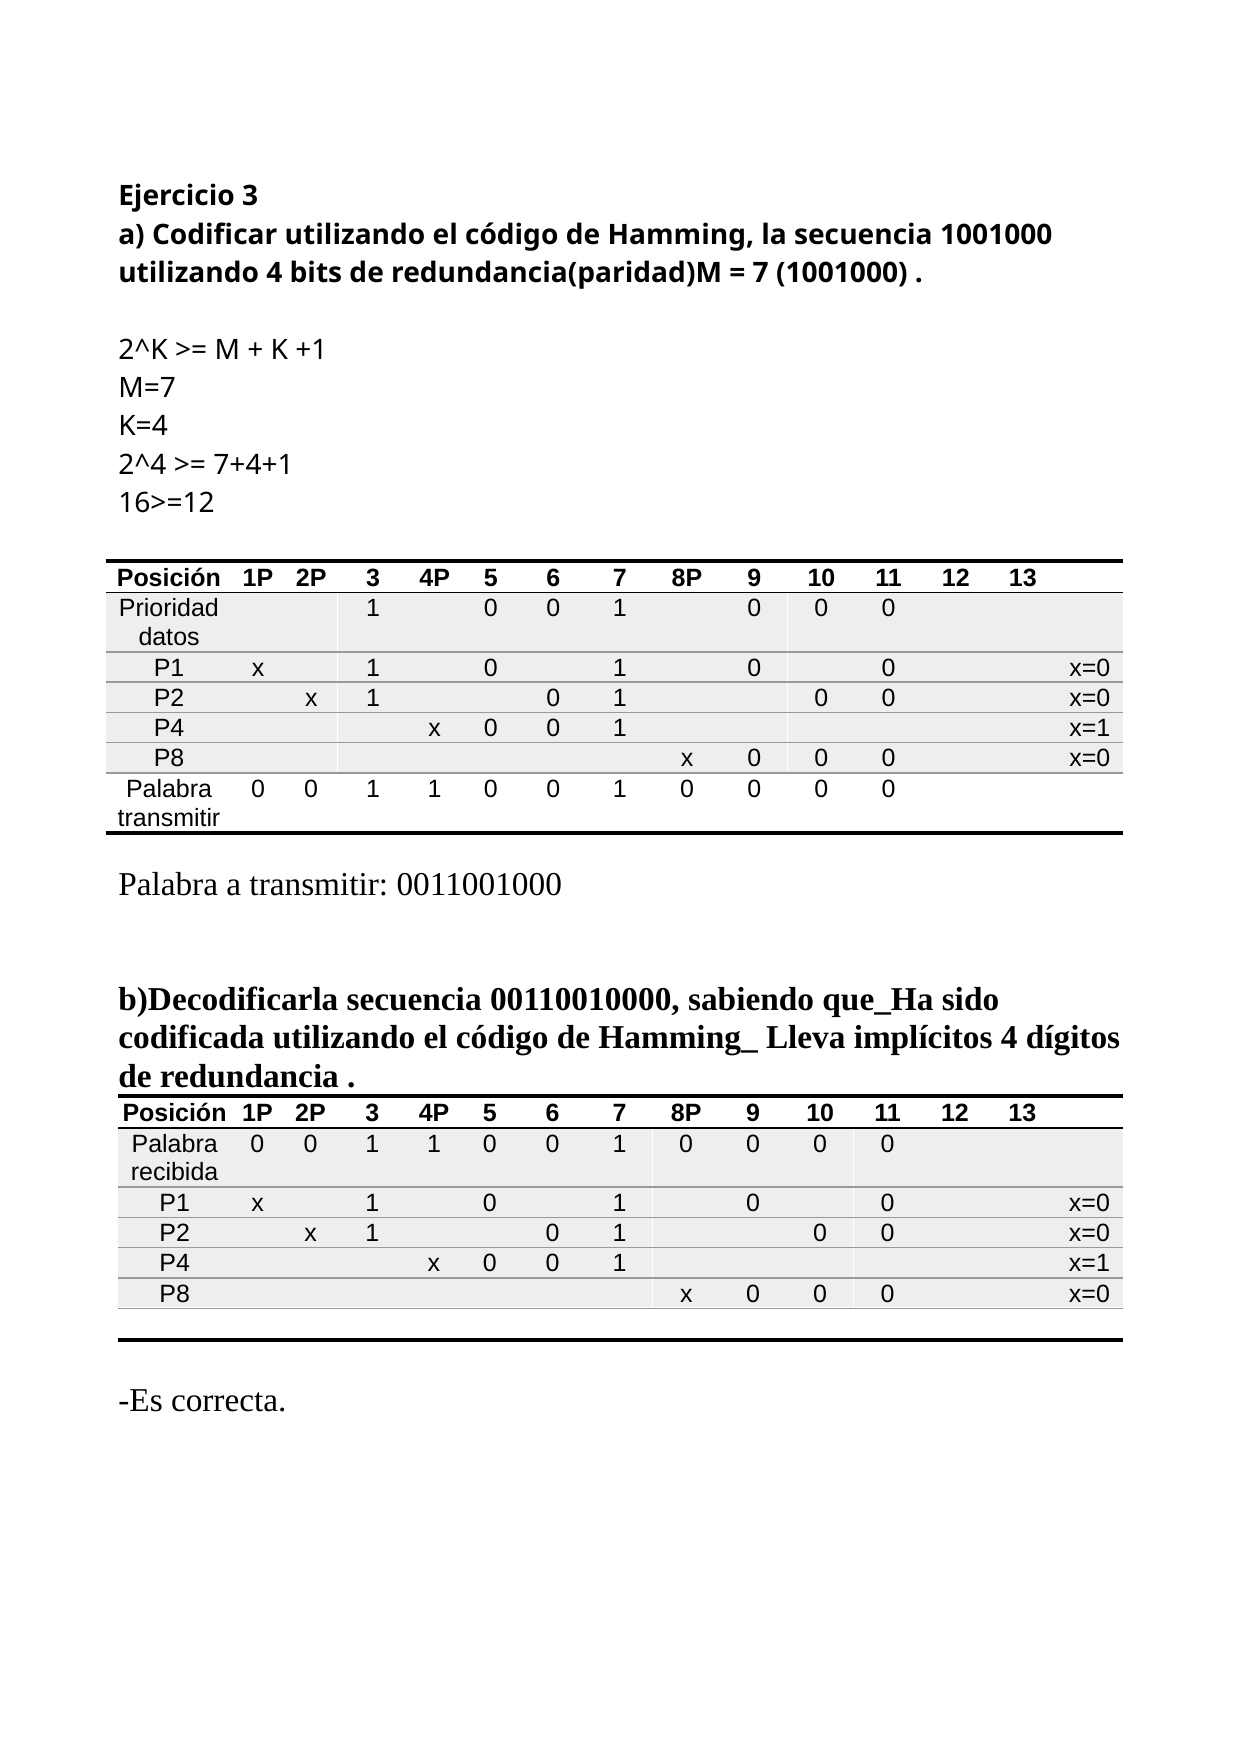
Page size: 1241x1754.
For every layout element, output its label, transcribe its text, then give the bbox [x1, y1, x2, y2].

table_cell x=0 [1056, 1218, 1123, 1247]
table_cell 0 [461, 713, 520, 742]
table_header [1056, 1098, 1123, 1127]
table_cell 0 [520, 593, 586, 651]
table_cell 0 [854, 1129, 921, 1186]
table_cell 1 [586, 683, 653, 712]
table_cell [988, 1279, 1056, 1307]
table_header 13 [989, 563, 1056, 592]
table_header 10 [786, 1098, 853, 1127]
table_cell [922, 713, 989, 742]
table_cell 0 [786, 1218, 853, 1247]
table_cell [1056, 1309, 1123, 1338]
table_header 6 [520, 563, 586, 592]
table_cell [284, 1248, 337, 1277]
table_cell [1056, 593, 1123, 651]
table_header 8P [653, 563, 720, 592]
table_cell 0 [461, 774, 520, 831]
table_header 8P [653, 1098, 719, 1127]
table_cell 1 [338, 593, 408, 651]
table_cell 0 [854, 1218, 921, 1247]
table_cell [337, 1248, 407, 1277]
table_cell [408, 593, 461, 651]
table_cell [922, 593, 989, 651]
table_cell [653, 1248, 719, 1277]
table_cell 1 [338, 653, 408, 681]
table_cell x [408, 713, 461, 742]
table_cell [284, 713, 337, 742]
table_header 1P [231, 1098, 284, 1127]
table_cell [989, 774, 1056, 831]
text a) Codificar utilizando el código de Hamming, la secuencia 1001000 utilizando 4 bits de redundancia(paridad)M = 7 (1001000) . [118, 214, 1122, 291]
table_cell 0 [788, 743, 855, 772]
table_cell [118, 1309, 231, 1338]
text -Es correcta. [118, 1380, 1122, 1418]
table_header 1P [231, 563, 284, 592]
table_cell [988, 1309, 1056, 1338]
table_cell 0 [720, 593, 787, 651]
table_cell [720, 683, 787, 712]
table_cell [1056, 1129, 1123, 1186]
table_header 7 [586, 563, 653, 592]
table_cell 1 [586, 1188, 652, 1216]
table_cell 0 [855, 683, 922, 712]
table_header 4P [407, 1098, 460, 1127]
table_cell [922, 653, 989, 681]
table_cell [653, 1218, 719, 1247]
text Palabra a transmitir: 0011001000 [118, 864, 1122, 902]
table_header 3 [337, 1098, 407, 1127]
table_header 5 [461, 563, 520, 592]
table_cell 1 [337, 1218, 407, 1247]
table_cell [786, 1309, 853, 1338]
table_cell [921, 1248, 988, 1277]
table_cell 0 [855, 593, 922, 651]
table_header Posición [106, 563, 231, 592]
table_cell [407, 1188, 460, 1216]
text 16>=12 [118, 482, 1122, 521]
table_cell x=0 [1056, 1188, 1123, 1216]
table_cell [988, 1188, 1056, 1216]
table_header 6 [519, 1098, 586, 1127]
table_cell P1 [106, 653, 231, 681]
table_cell [408, 653, 461, 681]
table_cell [653, 593, 720, 651]
table_cell x [407, 1248, 460, 1277]
table_cell P2 [118, 1218, 231, 1247]
text K=4 [118, 406, 1122, 444]
table_cell [284, 1279, 337, 1307]
table_cell 1 [586, 1129, 652, 1186]
table_cell x=1 [1056, 713, 1123, 742]
table_cell P1 [118, 1188, 231, 1216]
table_cell [231, 1279, 284, 1307]
table_cell [921, 1129, 988, 1186]
table_cell [231, 683, 284, 712]
table_cell [231, 1218, 284, 1247]
table_header 4P [408, 563, 461, 592]
table_cell 0 [520, 683, 586, 712]
table_cell 1 [586, 1218, 652, 1247]
table_header 9 [720, 563, 787, 592]
table_cell [338, 743, 408, 772]
table_cell 0 [786, 1129, 853, 1186]
table_cell [854, 1309, 921, 1338]
table_header 12 [921, 1098, 988, 1127]
table_cell [407, 1279, 460, 1307]
table_cell 0 [786, 1279, 853, 1307]
table_cell [988, 1248, 1056, 1277]
table_cell x [284, 683, 337, 712]
table_cell [337, 1309, 407, 1338]
table_cell [988, 1129, 1056, 1186]
table_cell P8 [118, 1279, 231, 1307]
table_cell 0 [519, 1129, 586, 1186]
table_cell [653, 713, 720, 742]
table_header 5 [460, 1098, 519, 1127]
table_cell x [653, 1279, 719, 1307]
table_cell [921, 1309, 988, 1338]
table_cell x=1 [1056, 1248, 1123, 1277]
table_cell [921, 1218, 988, 1247]
text Ejercicio 3 [118, 176, 1122, 214]
table_cell [337, 1279, 407, 1307]
table_cell 0 [855, 743, 922, 772]
table_header 13 [988, 1098, 1056, 1127]
table_cell 0 [719, 1188, 786, 1216]
table_cell [284, 1309, 337, 1338]
table_cell x [231, 1188, 284, 1216]
table_cell 0 [720, 653, 787, 681]
table_cell [519, 1188, 586, 1216]
table_cell [719, 1309, 786, 1338]
table_cell [408, 743, 461, 772]
table_cell x=0 [1056, 653, 1123, 681]
table_cell [284, 653, 337, 681]
table_cell [461, 683, 520, 712]
table_cell [586, 1309, 652, 1338]
table_cell [989, 713, 1056, 742]
table_cell [231, 713, 284, 742]
table_cell [586, 743, 653, 772]
table_cell [231, 1309, 284, 1338]
text M=7 [118, 367, 1122, 406]
table_header 11 [855, 563, 922, 592]
table_cell [408, 683, 461, 712]
table_cell [720, 713, 787, 742]
table_cell x=0 [1056, 743, 1123, 772]
table_cell 0 [854, 1188, 921, 1216]
table_cell 0 [461, 593, 520, 651]
table_cell [231, 743, 284, 772]
table_cell 0 [720, 743, 787, 772]
table_cell 0 [460, 1188, 519, 1216]
table_cell P4 [106, 713, 231, 742]
table_cell [989, 683, 1056, 712]
table_cell [653, 1309, 719, 1338]
table_cell [284, 1188, 337, 1216]
table_cell [788, 653, 855, 681]
table_cell [1056, 774, 1123, 831]
table_cell 1 [586, 593, 653, 651]
table_cell 1 [338, 774, 408, 831]
table_cell 0 [855, 653, 922, 681]
table_cell [284, 593, 337, 651]
table_cell [922, 743, 989, 772]
table_cell 0 [460, 1248, 519, 1277]
table_cell 0 [520, 713, 586, 742]
table_cell [989, 593, 1056, 651]
table_cell Palabra recibida [118, 1129, 231, 1186]
text b)Decodificarla secuencia 00110010000, sabiendo que_Ha sido codificada utilizando el código de Hamming_ Lleva implícitos 4 dígitos de redundancia . [118, 979, 1122, 1094]
table_header Posición [118, 1098, 231, 1127]
table_cell 0 [284, 774, 337, 831]
table_cell [786, 1188, 853, 1216]
table_cell [989, 653, 1056, 681]
table_header 10 [788, 563, 855, 592]
table_cell [653, 1188, 719, 1216]
table_header 2P [284, 1098, 337, 1127]
table_cell [788, 713, 855, 742]
table_cell P8 [106, 743, 231, 772]
table_cell [520, 743, 586, 772]
table_cell [922, 683, 989, 712]
table_cell [407, 1309, 460, 1338]
table_cell 1 [407, 1129, 460, 1186]
table_header 9 [719, 1098, 786, 1127]
table_cell [653, 683, 720, 712]
table_cell [231, 1248, 284, 1277]
table_cell 1 [338, 683, 408, 712]
table_cell x [231, 653, 284, 681]
table_cell [921, 1188, 988, 1216]
table_cell 0 [653, 774, 720, 831]
table_cell x=0 [1056, 683, 1123, 712]
table_cell 0 [719, 1279, 786, 1307]
table_cell 0 [653, 1129, 719, 1186]
table_cell 0 [788, 593, 855, 651]
table_cell 0 [788, 774, 855, 831]
table_cell [922, 774, 989, 831]
table_cell P4 [118, 1248, 231, 1277]
table_cell [855, 713, 922, 742]
table_cell 0 [461, 653, 520, 681]
table_cell [284, 743, 337, 772]
table_cell [786, 1248, 853, 1277]
table_cell 1 [586, 653, 653, 681]
table_cell x=0 [1056, 1279, 1123, 1307]
table_cell Palabra transmitir [106, 774, 231, 831]
table_cell x [653, 743, 720, 772]
table_cell P2 [106, 683, 231, 712]
table_header [1056, 563, 1123, 592]
table_cell 0 [520, 774, 586, 831]
table_cell [988, 1218, 1056, 1247]
table_cell [586, 1279, 652, 1307]
table_cell [519, 1279, 586, 1307]
table_cell 1 [586, 774, 653, 831]
table_header 3 [338, 563, 408, 592]
table_cell [460, 1309, 519, 1338]
table_cell 0 [460, 1129, 519, 1186]
text 2^K >= M + K +1 [118, 329, 1122, 367]
table_cell 0 [231, 774, 284, 831]
table_cell 0 [788, 683, 855, 712]
table_cell [854, 1248, 921, 1277]
table_cell 1 [586, 1248, 652, 1277]
table_cell [653, 653, 720, 681]
table_cell [461, 743, 520, 772]
table_cell 0 [719, 1129, 786, 1186]
table_cell [338, 713, 408, 742]
table_cell [719, 1218, 786, 1247]
table_header 2P [284, 563, 337, 592]
table_cell 1 [337, 1129, 407, 1186]
table_header 11 [854, 1098, 921, 1127]
table_cell [460, 1279, 519, 1307]
table_cell [520, 653, 586, 681]
table_cell x [284, 1218, 337, 1247]
table_cell 1 [337, 1188, 407, 1216]
table_cell [407, 1218, 460, 1247]
table_cell [921, 1279, 988, 1307]
table_cell [519, 1309, 586, 1338]
table_cell 0 [854, 1279, 921, 1307]
table_cell Prioridad datos [106, 593, 231, 651]
table_cell 1 [408, 774, 461, 831]
table_cell 1 [586, 713, 653, 742]
table_cell [719, 1248, 786, 1277]
table_cell 0 [720, 774, 787, 831]
table_cell 0 [231, 1129, 284, 1186]
table_cell 0 [519, 1248, 586, 1277]
table_cell [460, 1218, 519, 1247]
text 2^4 >= 7+4+1 [118, 444, 1122, 482]
table_header 7 [586, 1098, 652, 1127]
table_cell [989, 743, 1056, 772]
table_cell 0 [284, 1129, 337, 1186]
table_cell [231, 593, 284, 651]
table_cell 0 [519, 1218, 586, 1247]
table_header 12 [922, 563, 989, 592]
table_cell 0 [855, 774, 922, 831]
